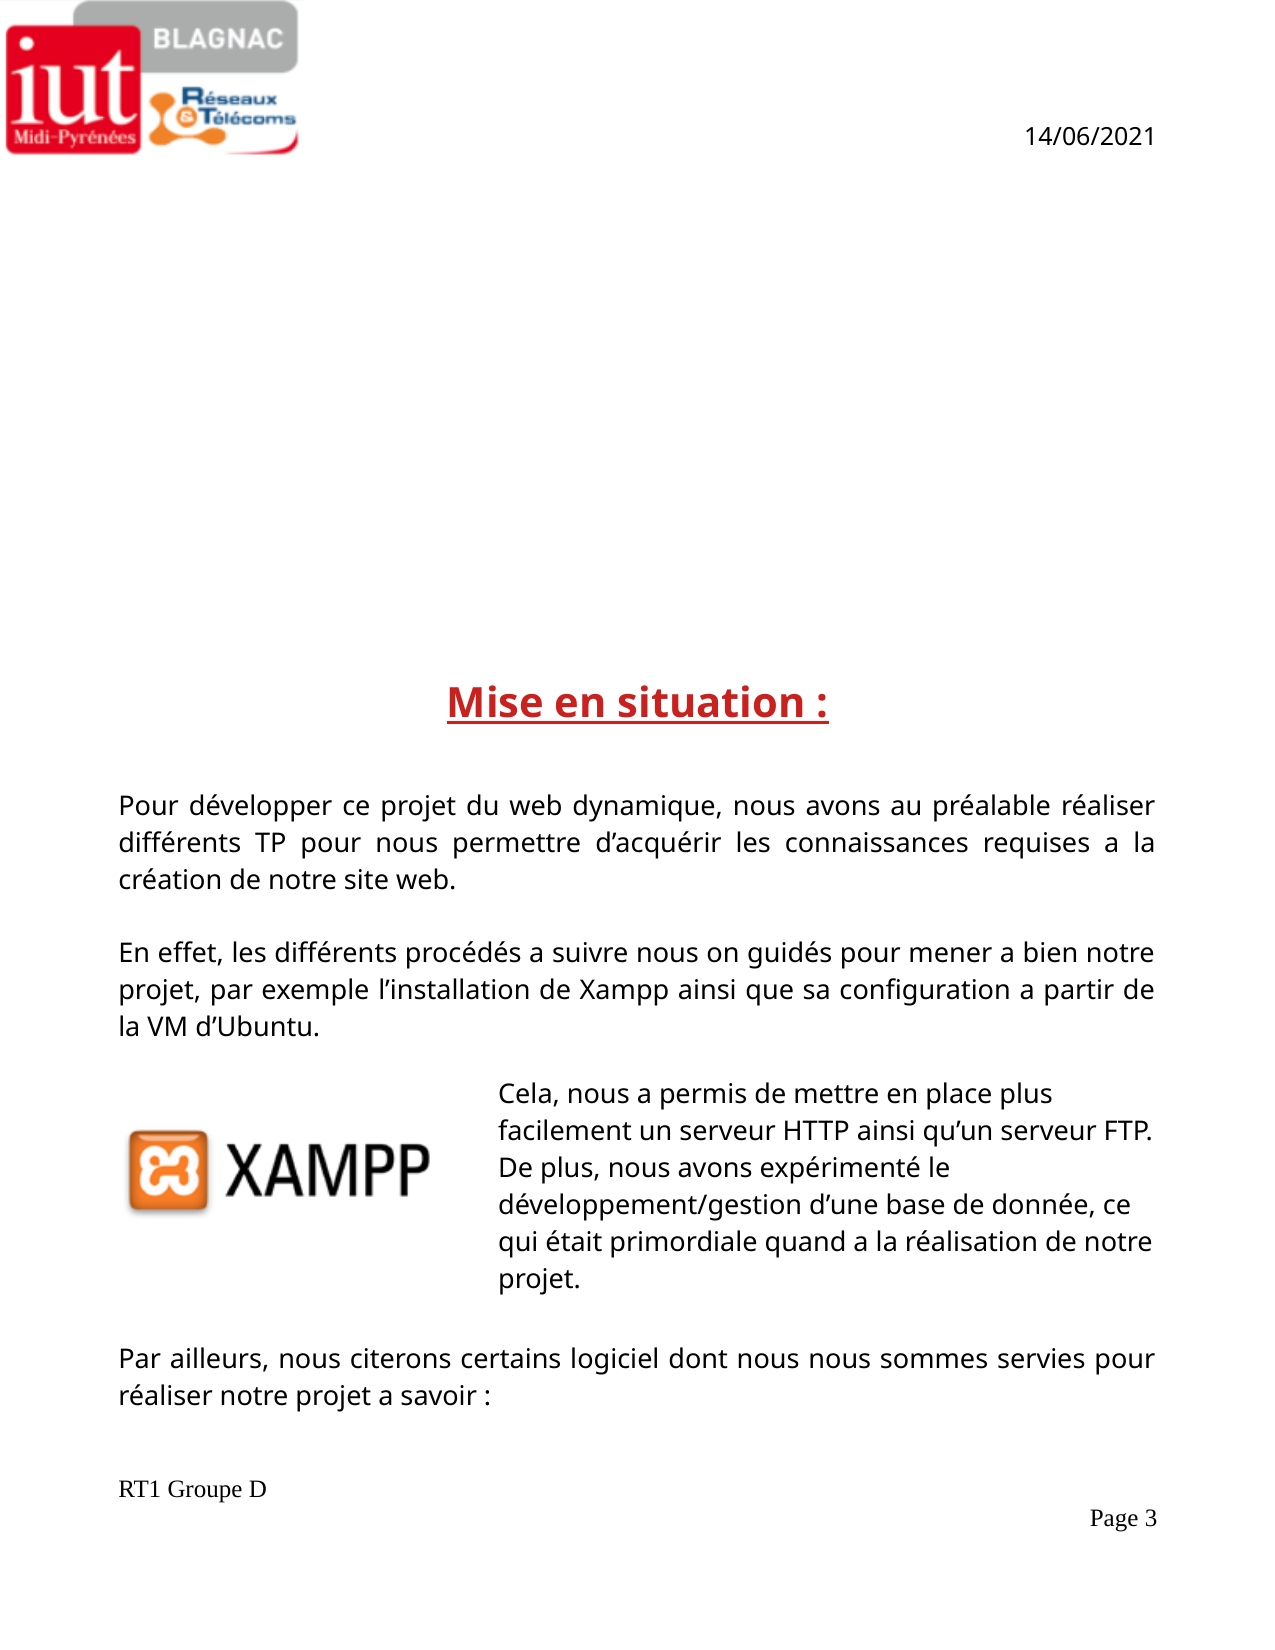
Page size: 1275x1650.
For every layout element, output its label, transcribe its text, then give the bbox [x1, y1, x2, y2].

text Mise en situation : [118, 673, 1157, 730]
text Par ailleurs, nous citerons certains logiciel dont nous nous sommes servies pour réaliser notre projet a savoir : [118, 1339, 1157, 1413]
text Pour développer ce projet du web dynamique, nous avons au préalable réaliser différents TP pour nous permettre d’acquérir les connaissances requises a la création de notre site web. [118, 786, 1157, 897]
picture [0, 0, 305, 161]
text En effet, les différents procédés a suivre nous on guidés pour mener a bien notre projet, par exemple l’installation de Xampp ainsi que sa configuration a partir de la VM d’Ubuntu. [118, 934, 1157, 1044]
picture [110, 1120, 443, 1224]
